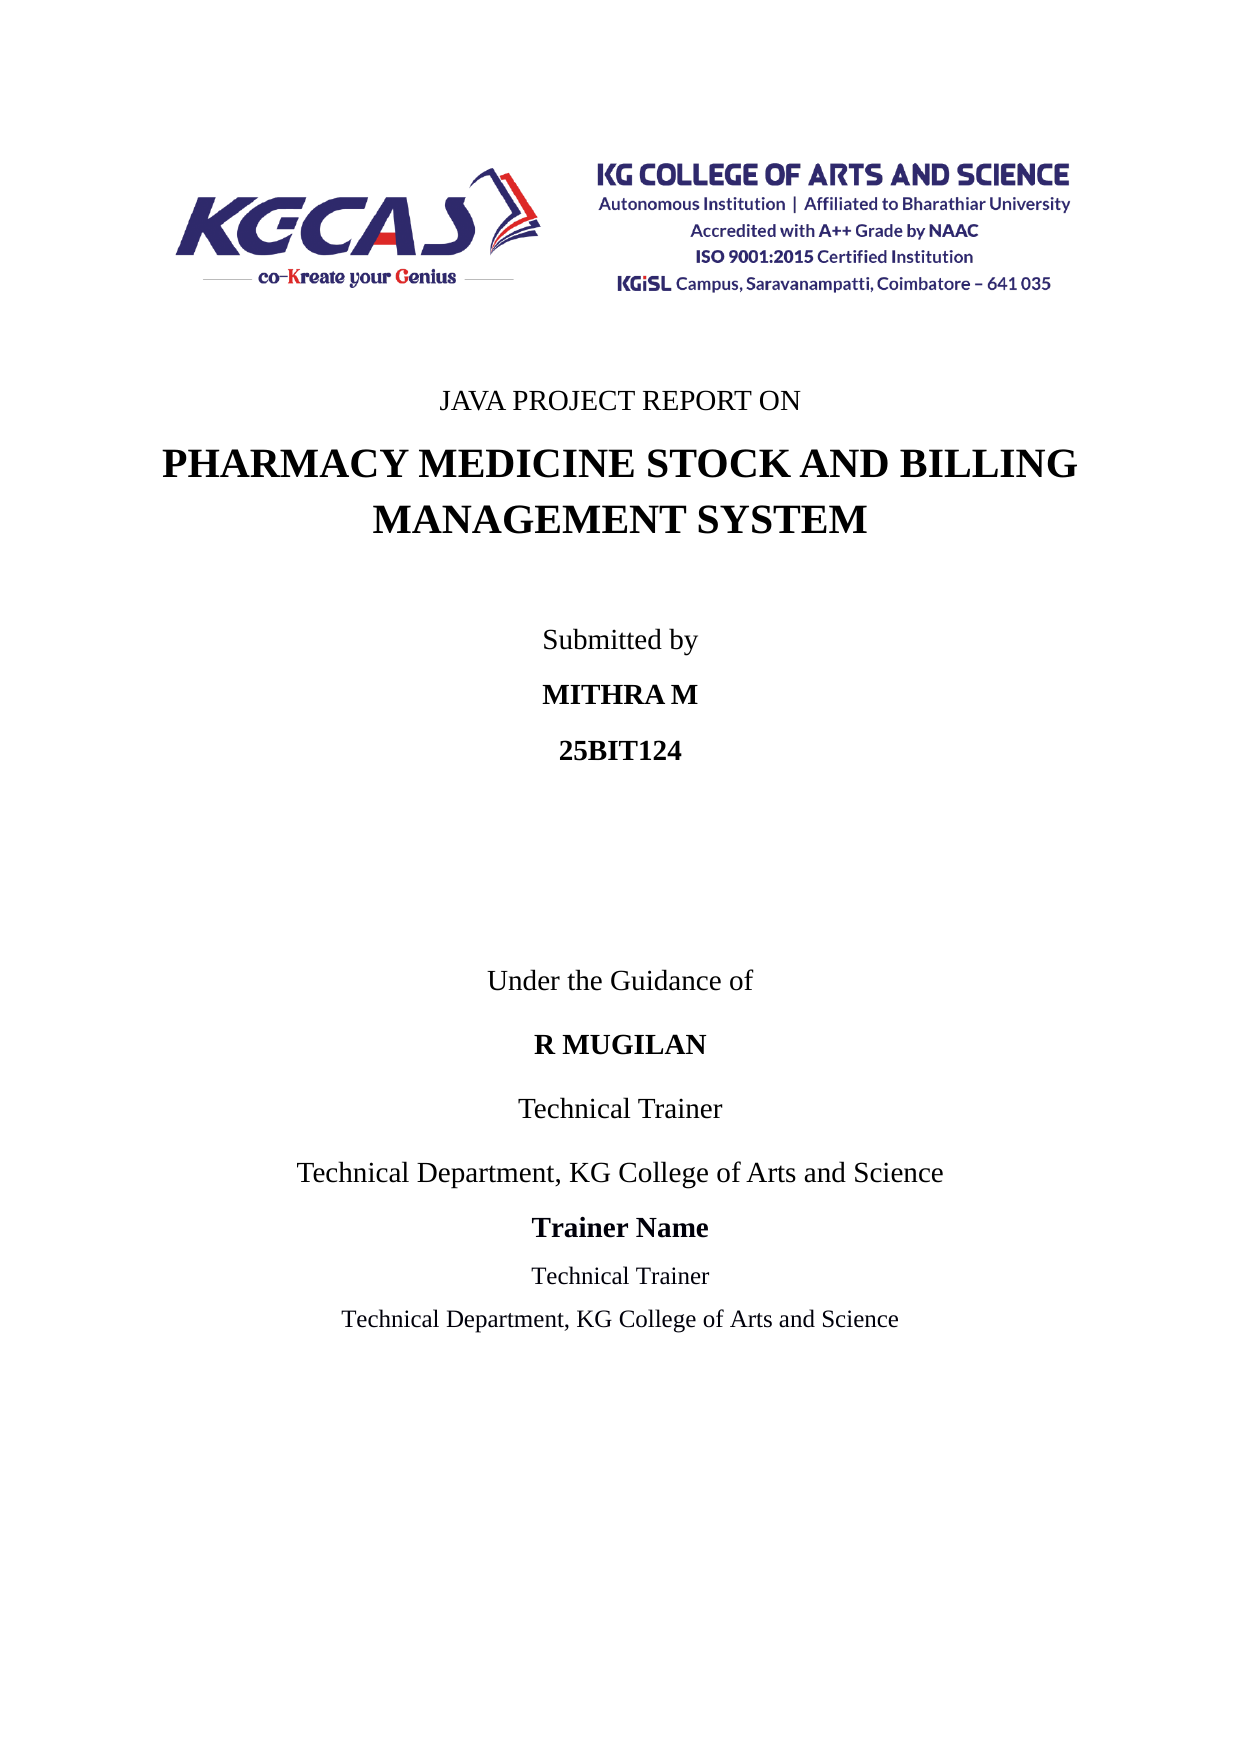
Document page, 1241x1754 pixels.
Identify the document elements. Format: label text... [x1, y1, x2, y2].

text Technical Department, KG College of Arts and Science [150, 1155, 1090, 1188]
picture [150, 150, 1091, 306]
text Submitted by [150, 622, 1090, 655]
text Under the Guidance of [150, 963, 1090, 997]
text MITHRA M [150, 677, 1090, 711]
text Technical Department, KG College of Arts and Science [150, 1304, 1090, 1333]
text JAVA PROJECT REPORT ON [150, 383, 1090, 417]
text Technical Trainer [150, 1261, 1090, 1289]
text Trainer Name [150, 1210, 1090, 1244]
text 25BIT124 [150, 733, 1090, 766]
text R MUGILAN [150, 1027, 1090, 1061]
text Technical Trainer [150, 1091, 1090, 1124]
text PHARMACY MEDICINE STOCK AND BILLING MANAGEMENT SYSTEM [150, 439, 1090, 542]
